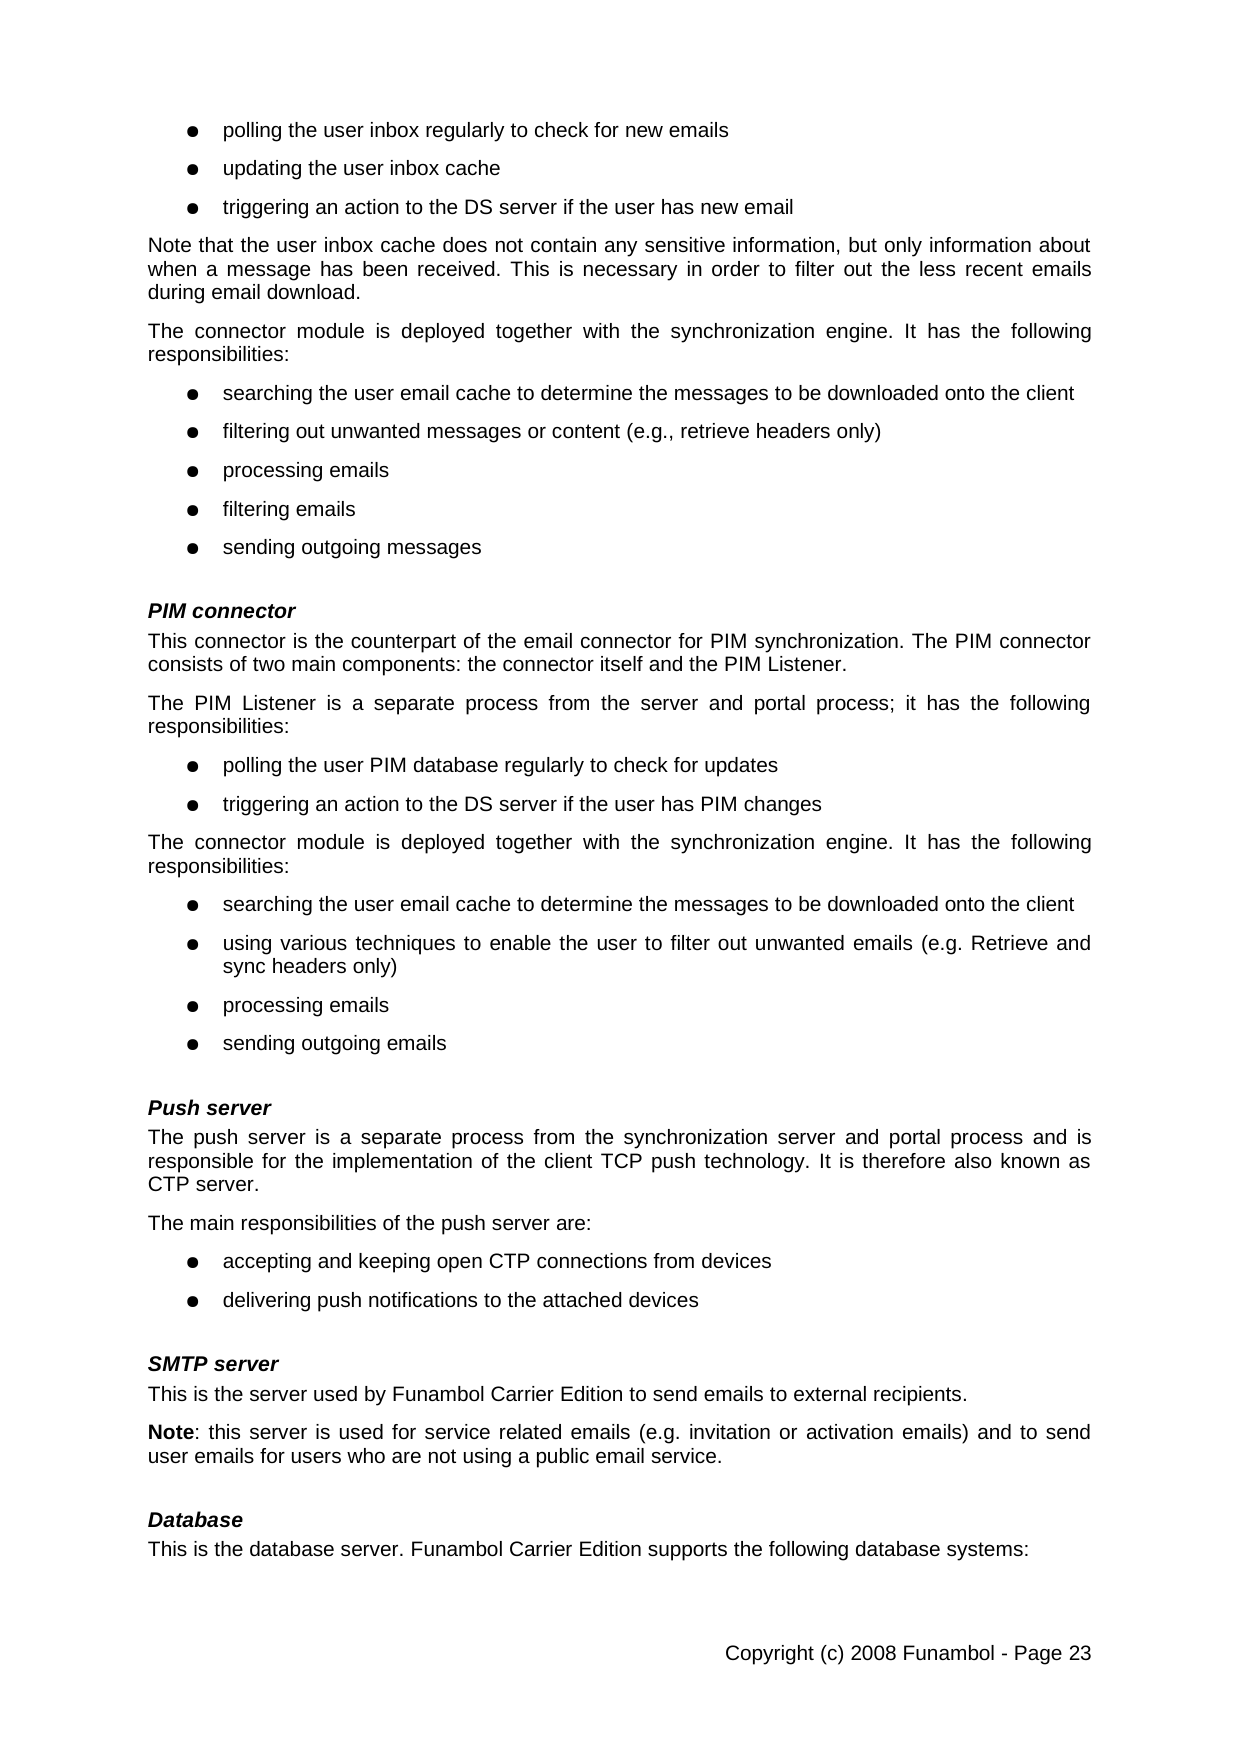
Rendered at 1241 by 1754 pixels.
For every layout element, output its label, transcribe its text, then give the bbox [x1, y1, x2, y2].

list searching the user email cache to determine the messages to be downloaded onto the client [185, 893, 1093, 916]
list searching the user email cache to determine the messages to be downloaded onto the client [185, 381, 1093, 405]
list triggering an action to the DS server if the user has PIM changes [185, 792, 1093, 816]
text The main responsibilities of the push server are: [148, 1211, 1093, 1235]
list filtering out unwanted messages or content (e.g., retrieve headers only) [185, 420, 1093, 443]
subtitle Push server [148, 1095, 1093, 1119]
list updating the user inbox cache [185, 157, 1093, 180]
list delivering push notifications to the attached devices [185, 1288, 1093, 1312]
text The connector module is deployed together with the synchronization engine. It has the following responsibilities: [148, 319, 1093, 366]
list processing emails [185, 993, 1093, 1017]
text Note that the user inbox cache does not contain any sensitive information, but only information about when a message has been received. This is necessary in order to filter out the less recent emails during email download. [148, 234, 1093, 304]
list accepting and keeping open CTP connections from devices [185, 1250, 1093, 1273]
text The PIM Listener is a separate process from the server and portal process; it has the following responsibilities: [148, 691, 1093, 738]
list polling the user PIM database regularly to check for updates [185, 753, 1093, 777]
list filtering emails [185, 497, 1093, 521]
subtitle SMTP server [148, 1352, 1093, 1376]
subtitle Database [148, 1508, 1093, 1532]
text Note: this server is used for service related emails (e.g. invitation or activation emails) and to send user emails for users who are not using a public email service. [148, 1421, 1093, 1468]
text The push server is a separate process from the synchronization server and portal process and is responsible for the implementation of the client TCP push technology. It is therefore also known as CTP server. [148, 1126, 1093, 1196]
text This is the database server. Funambol Carrier Edition supports the following database systems: [148, 1538, 1093, 1561]
subtitle PIM connector [148, 599, 1093, 623]
text This is the server used by Funambol Carrier Edition to send emails to external recipients. [148, 1382, 1093, 1406]
list triggering an action to the DS server if the user has new email [185, 195, 1093, 219]
text This connector is the counterpart of the email connector for PIM synchronization. The PIM connector consists of two main components: the connector itself and the PIM Listener. [148, 629, 1093, 676]
list polling the user inbox regularly to check for new emails [185, 118, 1093, 142]
list sending outgoing emails [185, 1032, 1093, 1055]
list using various techniques to enable the user to filter out unwanted emails (e.g. Retrieve and sync headers only) [185, 931, 1093, 978]
list processing emails [185, 458, 1093, 482]
text The connector module is deployed together with the synchronization engine. It has the following responsibilities: [148, 831, 1093, 878]
list sending outgoing messages [185, 536, 1093, 559]
